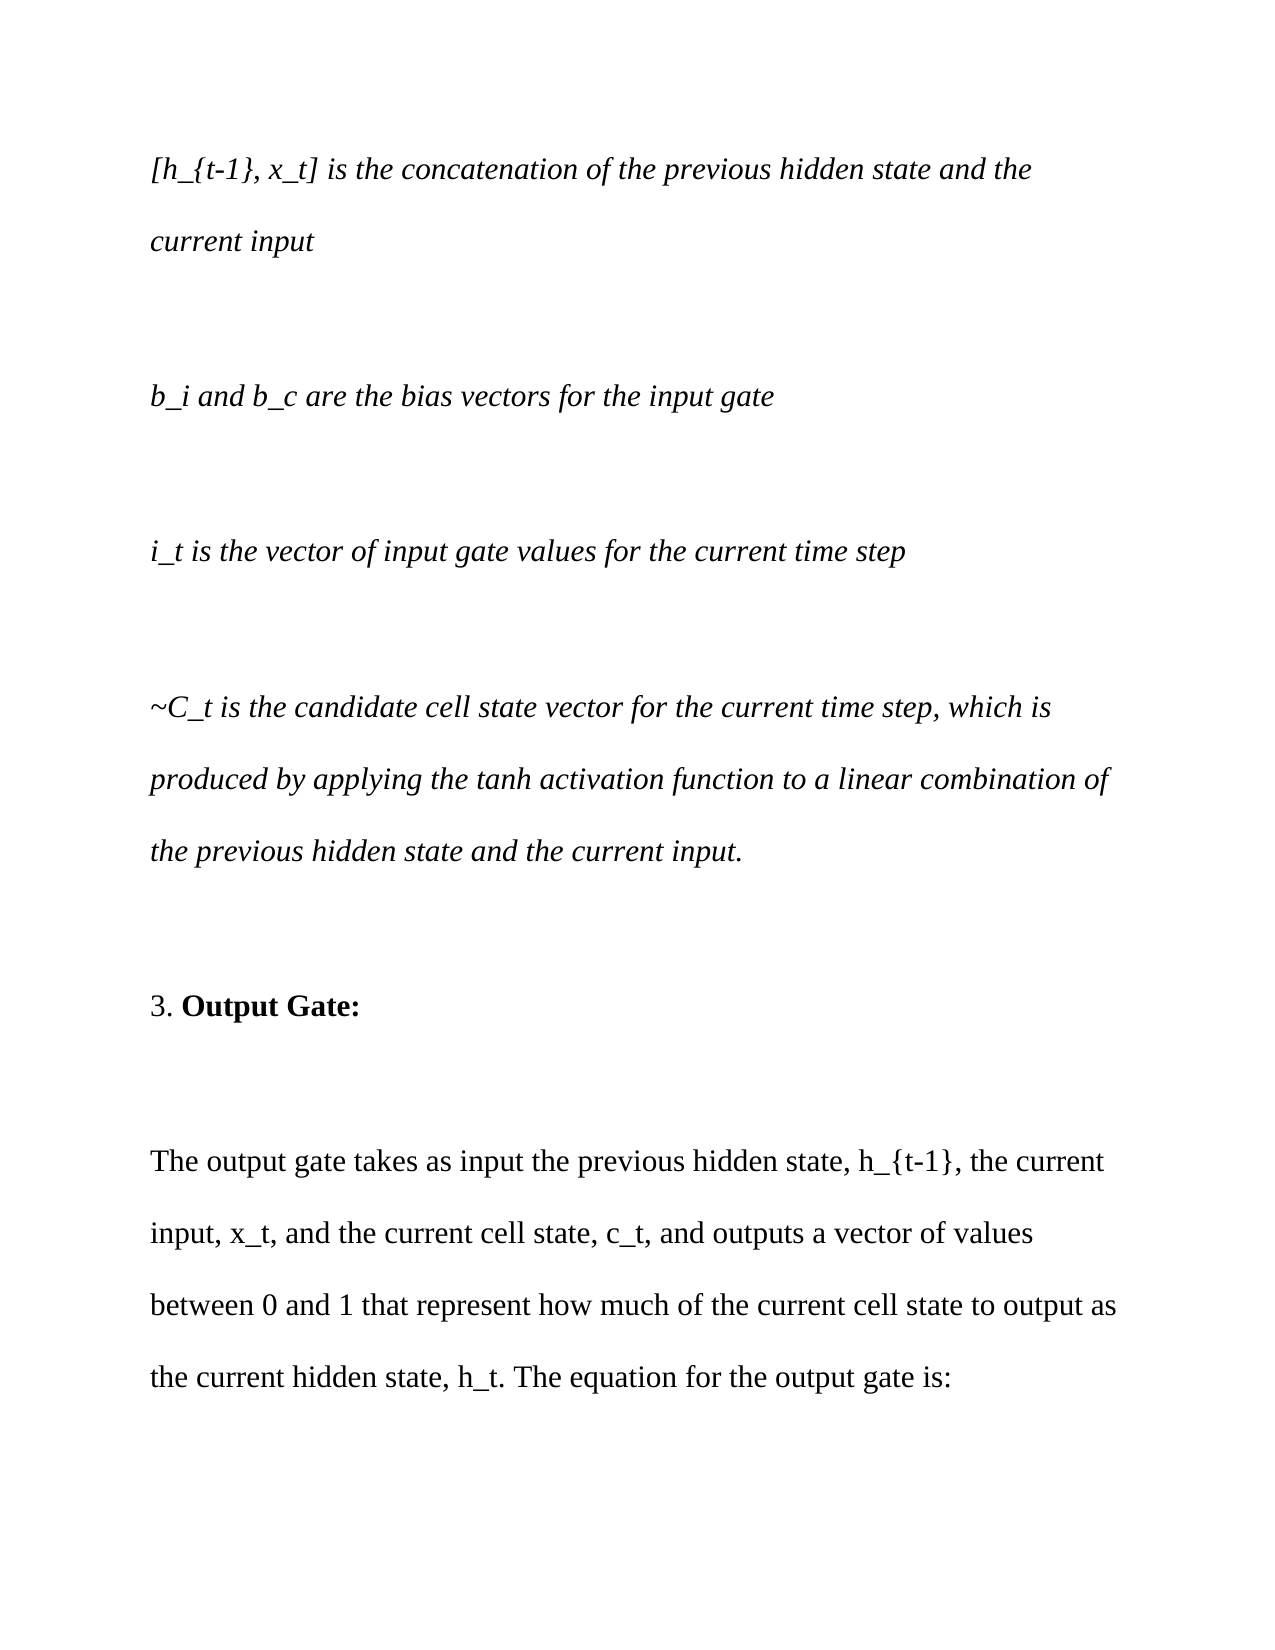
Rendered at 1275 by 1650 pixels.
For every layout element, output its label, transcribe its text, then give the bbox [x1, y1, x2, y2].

text [h_{t-1}, x_t] is the concatenation of the previous hidden state and the current input [150, 150, 1125, 258]
text ~C_t is the candidate cell state vector for the current time step, which is produced by applying the tanh activation function to a linear combination of the previous hidden state and the current input. [150, 688, 1125, 868]
text b_i and b_c are the bias vectors for the input gate [150, 377, 1125, 413]
text 3. Output Gate: [150, 987, 1125, 1023]
text i_t is the vector of input gate values for the current time step [150, 533, 1125, 569]
text The output gate takes as input the previous hidden state, h_{t-1}, the current input, x_t, and the current cell state, c_t, and outputs a vector of values between 0 and 1 that represent how much of the current cell state to output as the current hidden state, h_t. The equation for the output gate is: [150, 1143, 1125, 1394]
